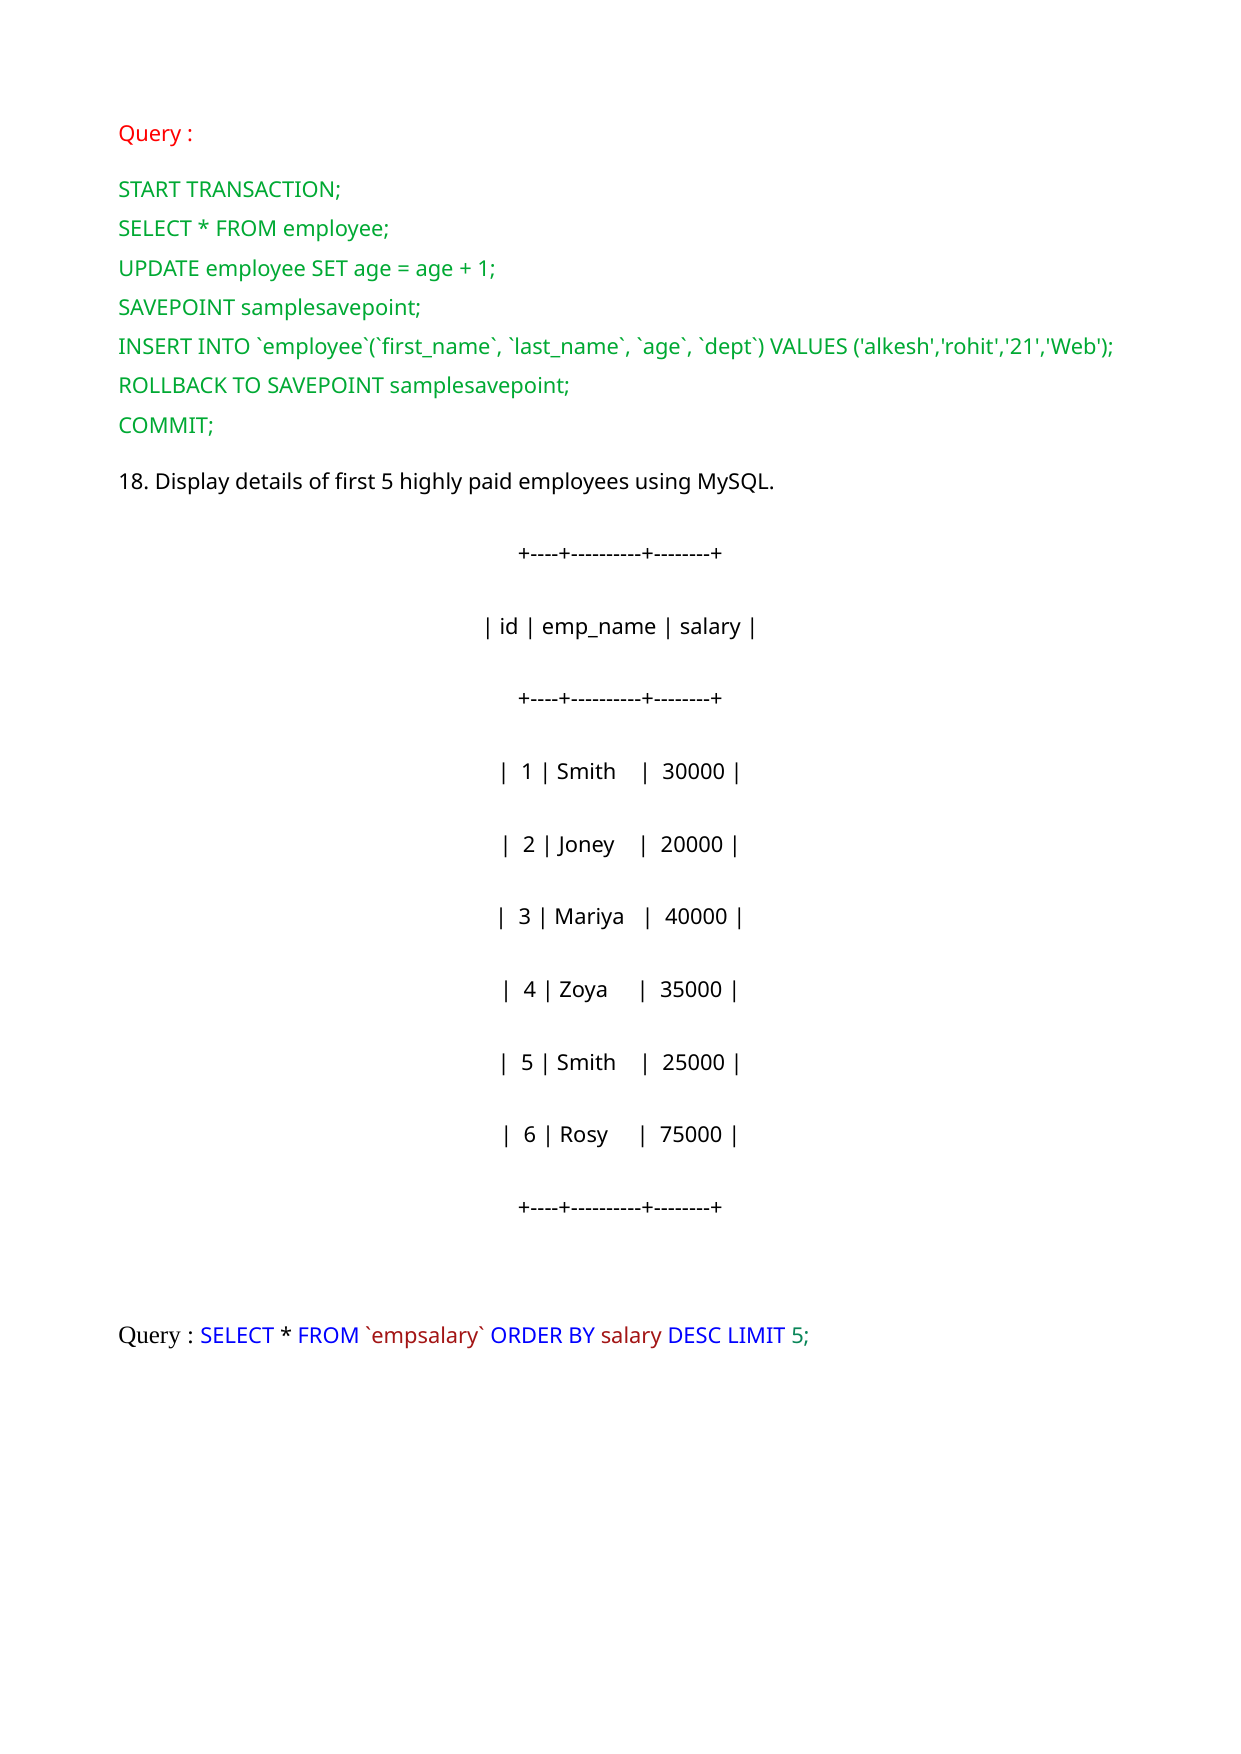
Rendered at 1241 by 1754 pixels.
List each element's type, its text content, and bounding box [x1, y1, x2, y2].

text +----+----------+--------+ [118, 683, 1122, 713]
text | 2 | Joney | 20000 | [118, 829, 1122, 858]
text INSERT INTO `employee`(`first_name`, `last_name`, `age`, `dept`) VALUES ('alkesh','rohit','21','Web'); [118, 331, 1122, 361]
text | 1 | Smith | 30000 | [118, 756, 1122, 786]
text Query : [118, 118, 1122, 148]
text ROLLBACK TO SAVEPOINT samplesavepoint; [118, 370, 1122, 400]
text Query : SELECT * FROM `empsalary` ORDER BY salary DESC LIMIT 5; [118, 1320, 1122, 1383]
text START TRANSACTION; [118, 174, 1122, 204]
text +----+----------+--------+ [118, 1192, 1122, 1221]
text UPDATE employee SET age = age + 1; [118, 253, 1122, 282]
text | 6 | Rosy | 75000 | [118, 1119, 1122, 1149]
text +----+----------+--------+ [118, 538, 1122, 568]
text | id | emp_name | salary | [118, 611, 1122, 641]
text COMMIT; [118, 410, 1122, 439]
text SELECT * FROM employee; [118, 213, 1122, 243]
subtitle 18. Display details of first 5 highly paid employees using MySQL. [118, 466, 1122, 495]
text | 4 | Zoya | 35000 | [118, 974, 1122, 1004]
text SAVEPOINT samplesavepoint; [118, 292, 1122, 322]
text | 5 | Smith | 25000 | [118, 1046, 1122, 1076]
text | 3 | Mariya | 40000 | [118, 901, 1122, 931]
